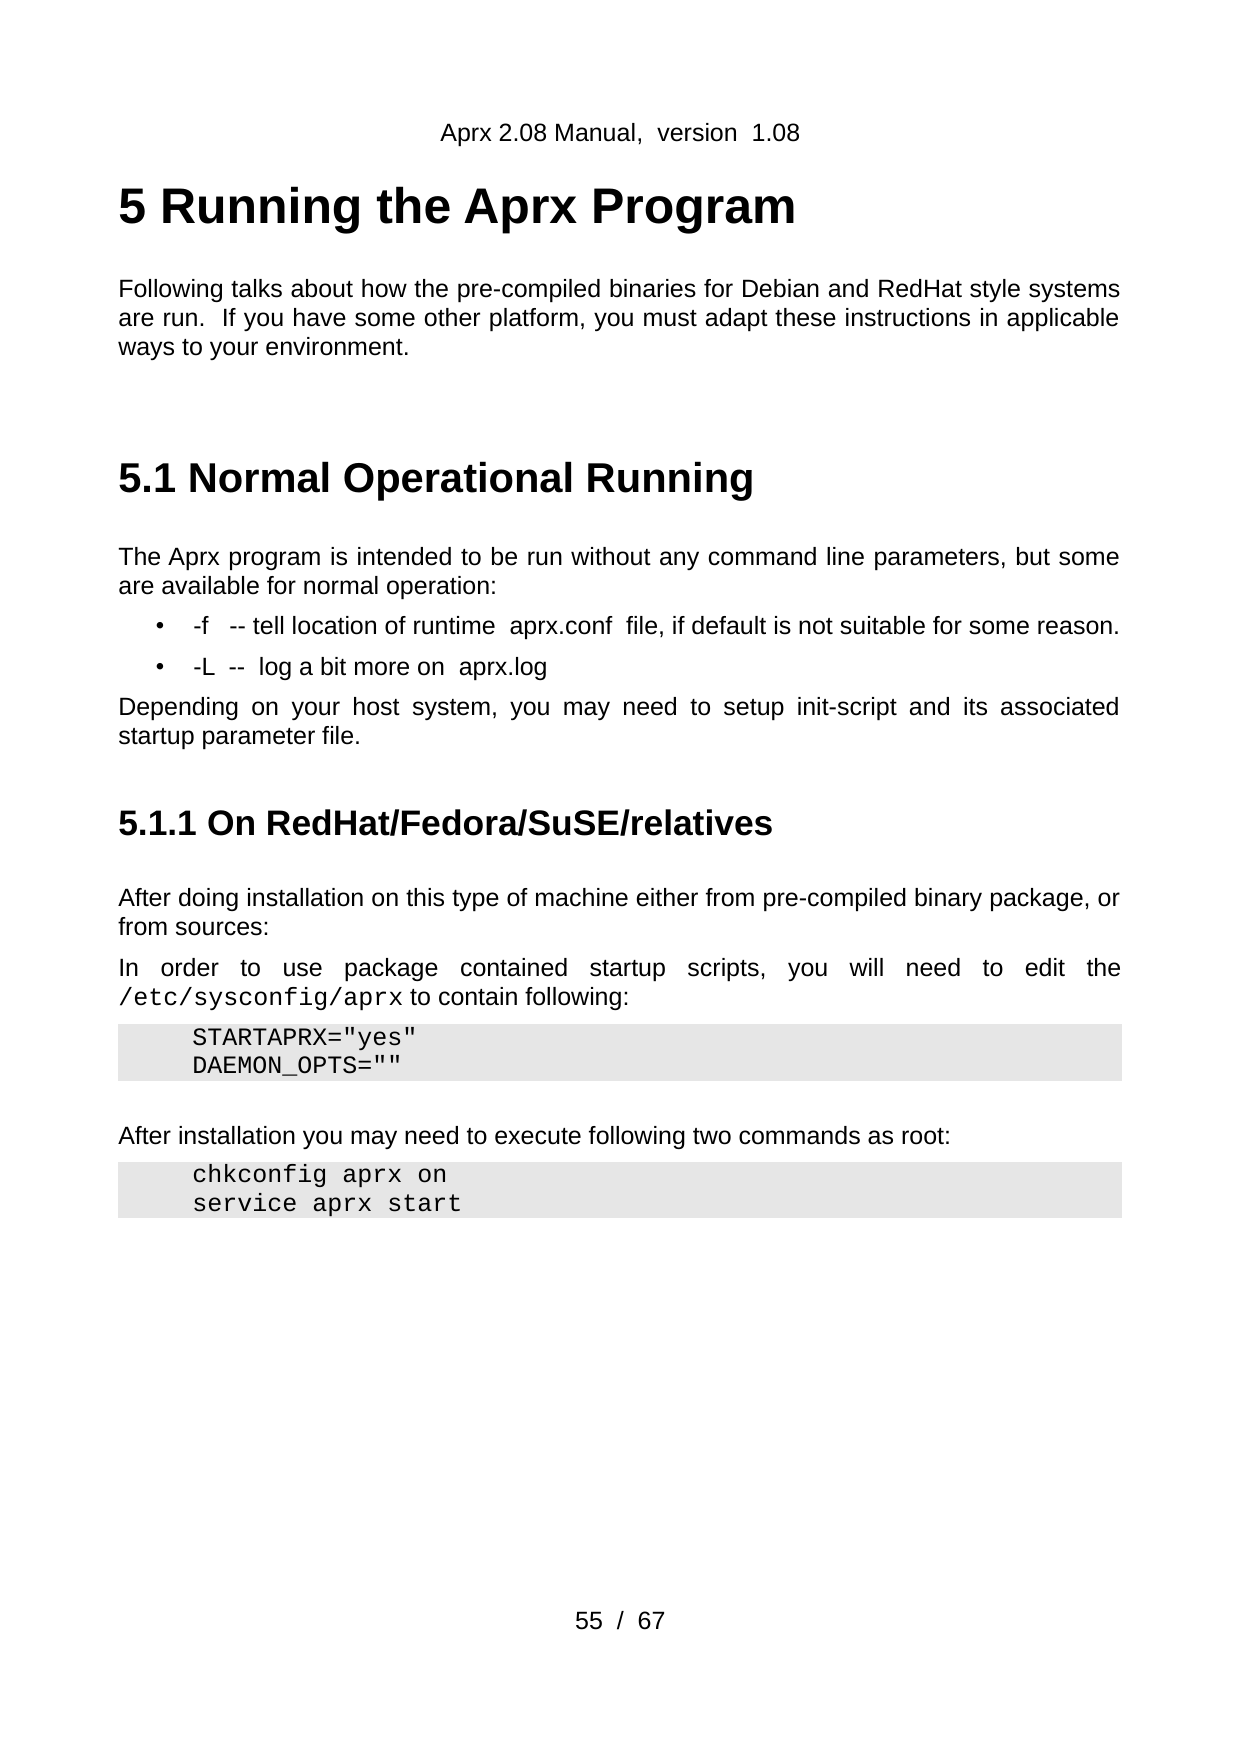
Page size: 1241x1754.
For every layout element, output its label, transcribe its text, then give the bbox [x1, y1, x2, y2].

text After doing installation on this type of machine either from pre-compiled binary package, or from sources: [118, 883, 1122, 941]
subtitle On RedHat/Fedora/SuSE/relatives [118, 802, 1122, 843]
text Following talks about how the pre-compiled binaries for Debian and RedHat style systems are run. If you have some other platform, you must adapt these instructions in applicable ways to your environment. [118, 274, 1122, 361]
text STARTAPRX="yes" [118, 1024, 1122, 1052]
text service aprx start [118, 1190, 1122, 1218]
text chkconfig aprx on [118, 1162, 1122, 1190]
text After installation you may need to execute following two commands as root: [118, 1121, 1122, 1150]
subtitle Running the Aprx Program [118, 176, 1122, 234]
list -L -- log a bit more on aprx.log [156, 652, 1122, 681]
text In order to use package contained startup scripts, you will need to edit the /etc/sysconfig/aprx to contain following: [118, 953, 1122, 1012]
text DAEMON_OPTS="" [118, 1052, 1122, 1081]
subtitle Normal Operational Running [118, 453, 1122, 501]
text The Aprx program is intended to be run without any command line parameters, but some are available for normal operation: [118, 542, 1122, 599]
text Depending on your host system, you may need to setup init-script and its associated startup parameter file. [118, 692, 1122, 750]
list -f -- tell location of runtime aprx.conf file, if default is not suitable for some reason. [156, 611, 1122, 640]
